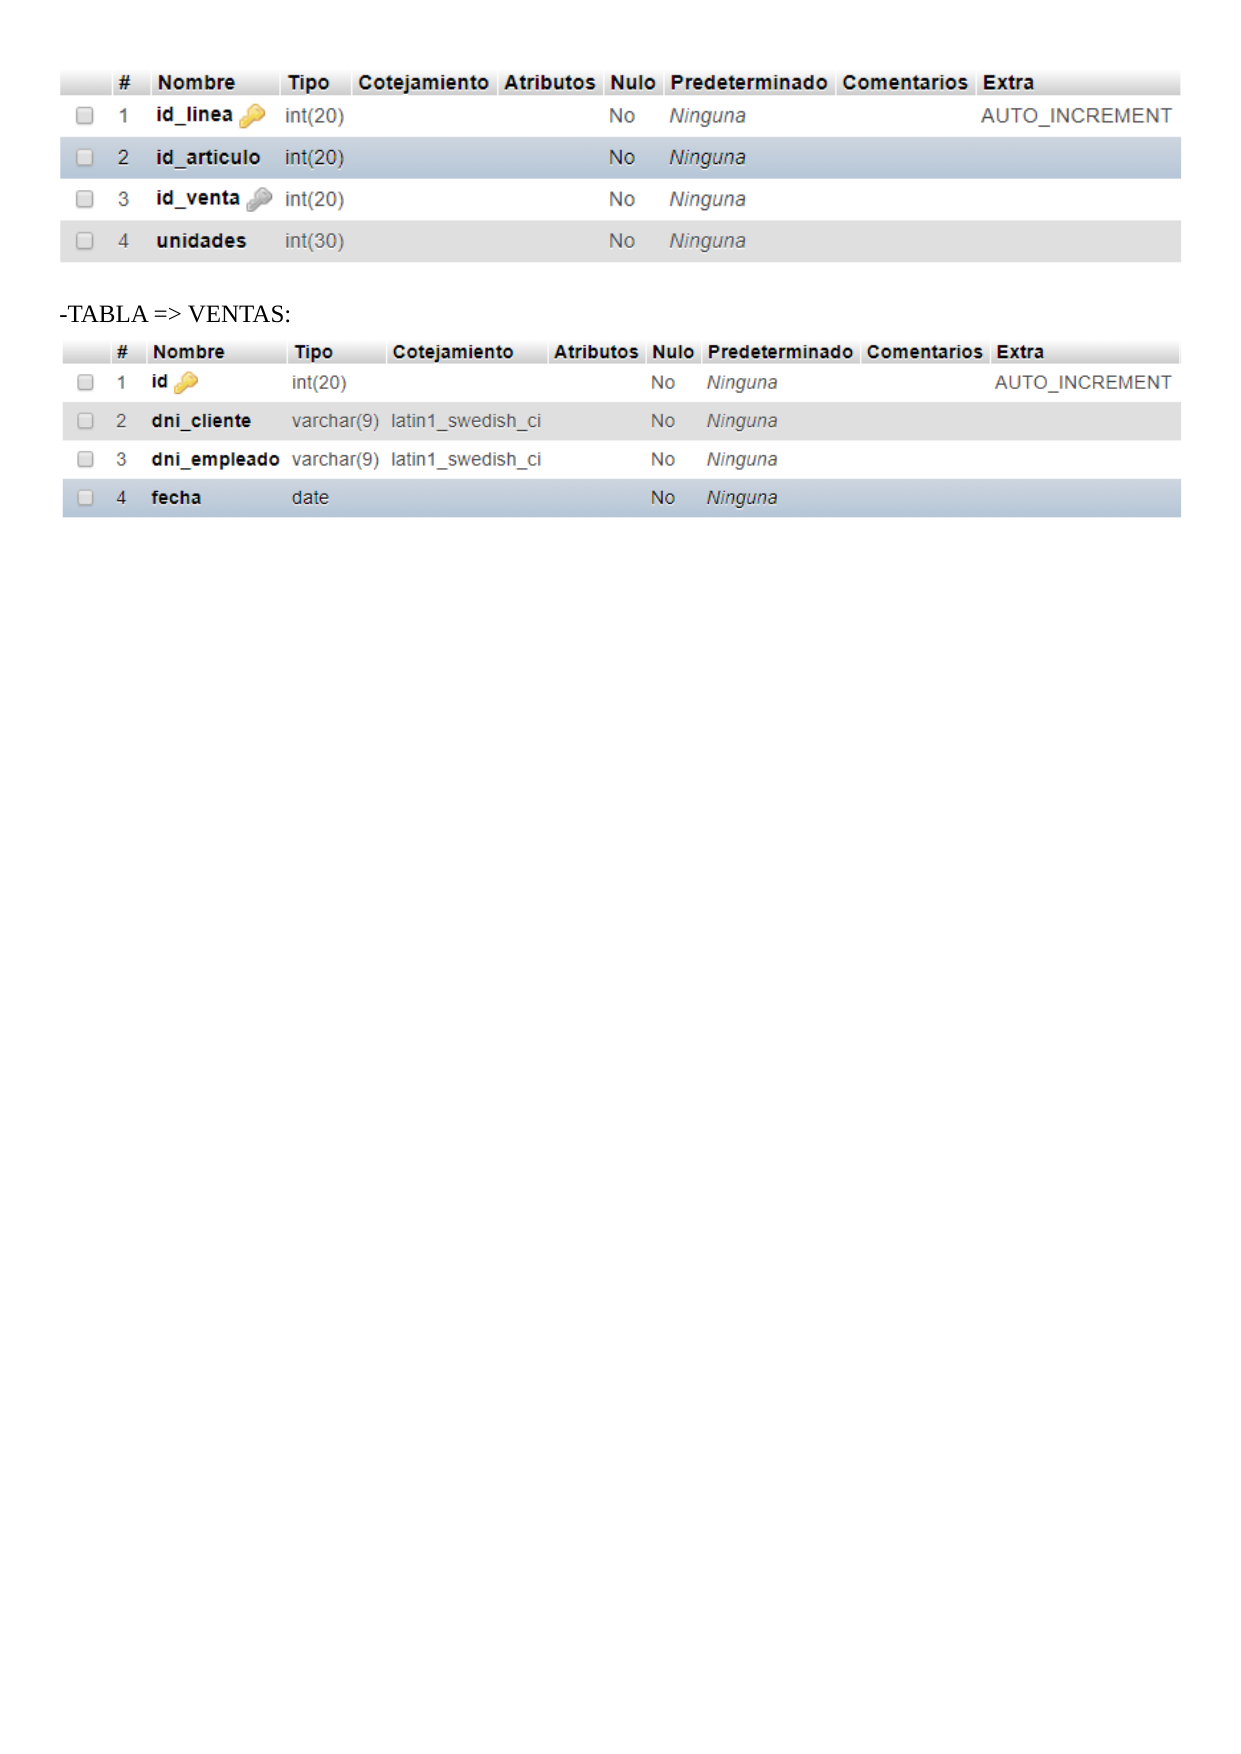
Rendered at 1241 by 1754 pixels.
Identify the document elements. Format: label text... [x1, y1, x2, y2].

picture [59, 59, 1182, 271]
picture [59, 328, 1182, 536]
text -TABLA => VENTAS: [59, 299, 1181, 328]
